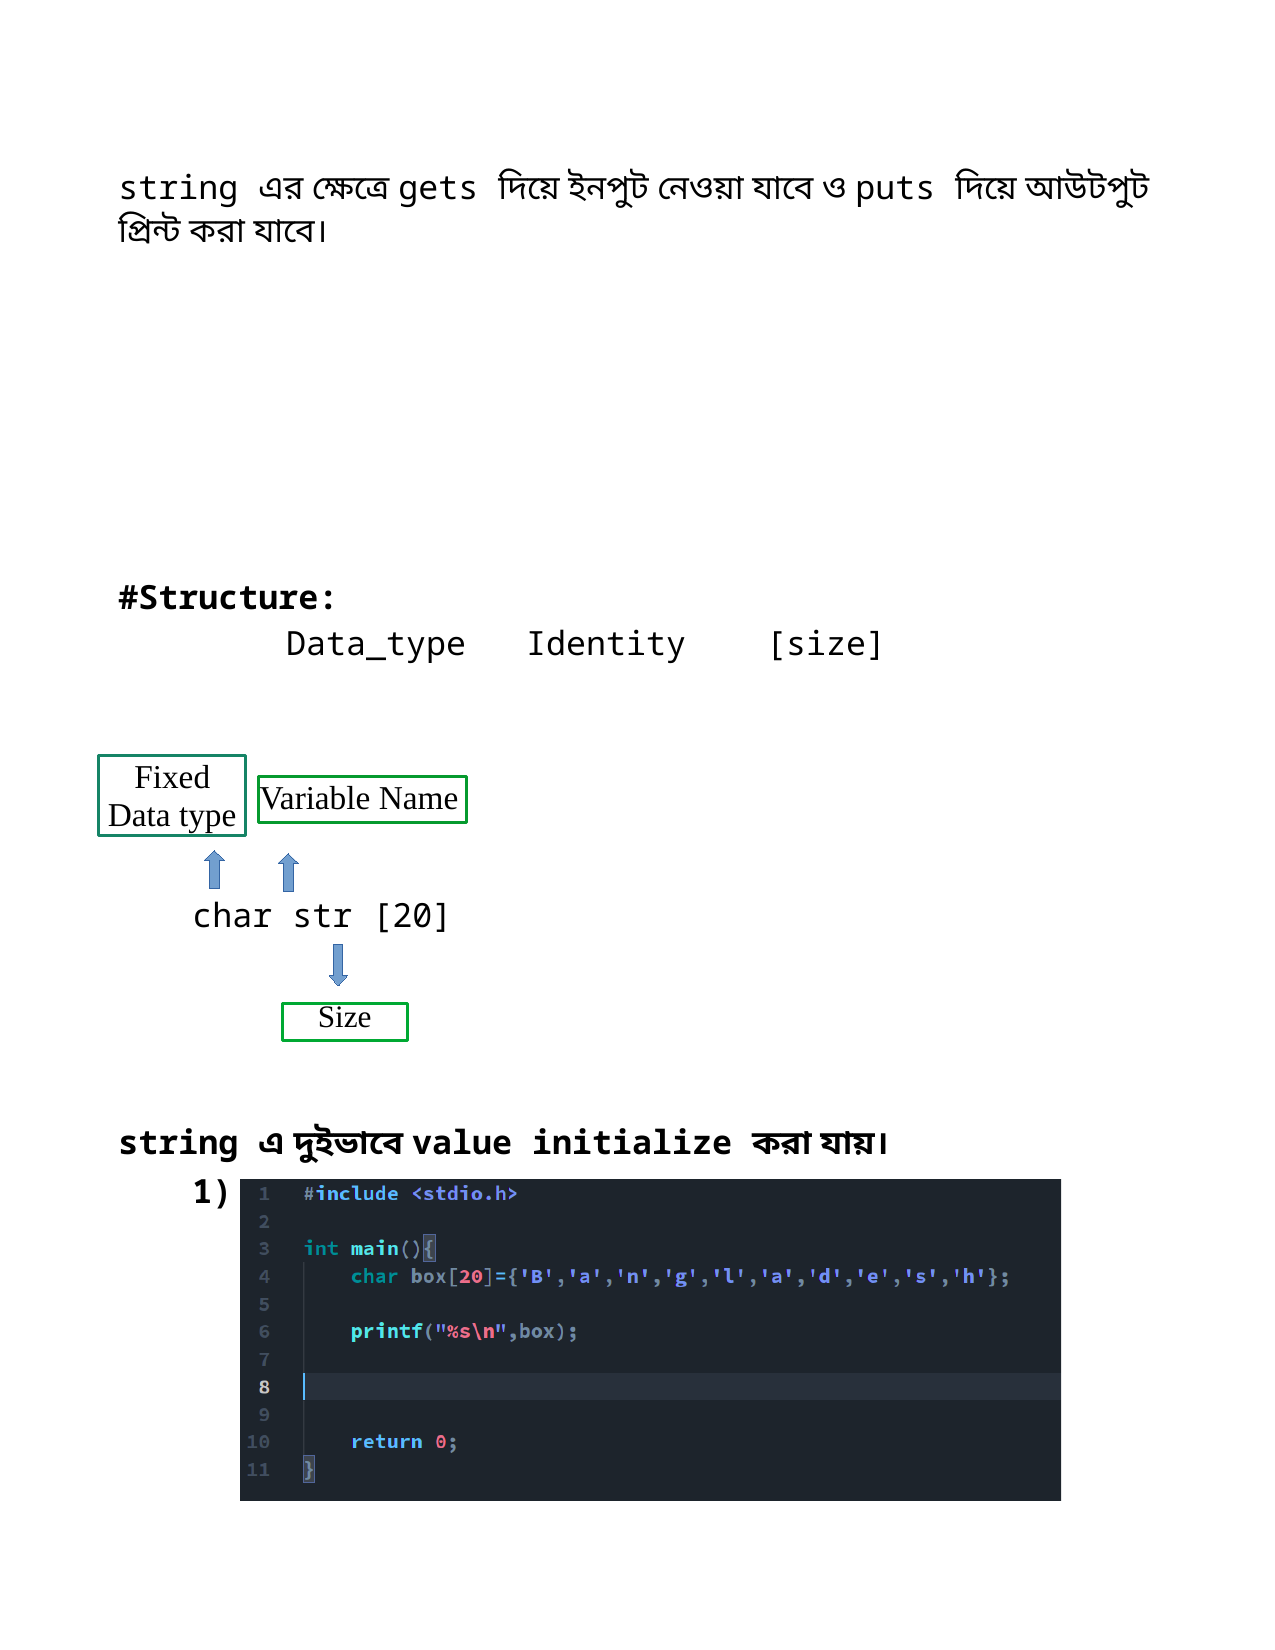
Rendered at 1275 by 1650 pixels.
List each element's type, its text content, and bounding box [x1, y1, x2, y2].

text string এর ক্ষেত্রে gets দিয়ে ইনপুট নেওয়া যাবে ও puts দিয়ে আউটপুট প্রিন্ট করা যাবে। [118, 163, 1157, 256]
text char str [20] [118, 892, 1157, 937]
picture [240, 1179, 1062, 1501]
text #Structure: [118, 574, 1157, 619]
text Data_type Identity [size] [118, 619, 1157, 665]
text string এ দুইভাবে value initialize করা যায়। [118, 1119, 1157, 1168]
text 1) [118, 1168, 1157, 1214]
